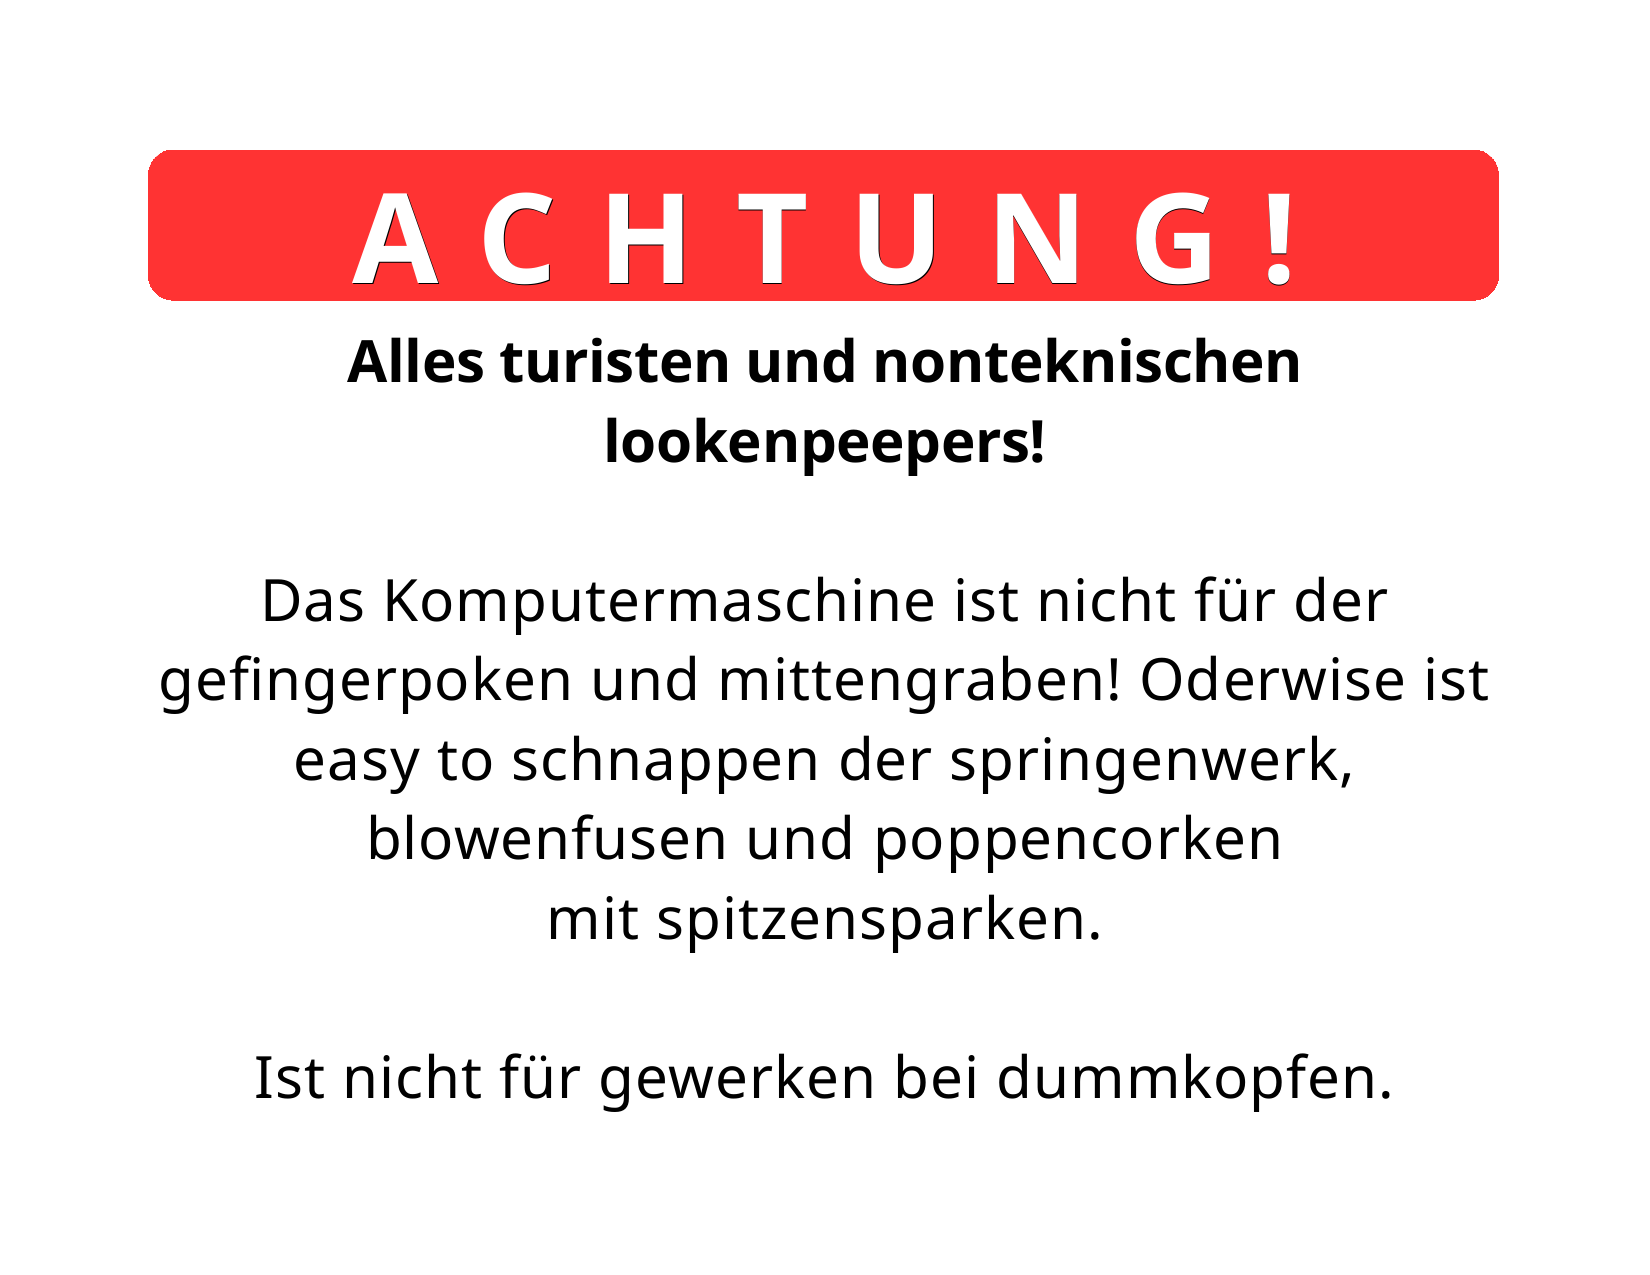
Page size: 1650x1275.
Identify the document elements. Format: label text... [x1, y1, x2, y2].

text Ist nicht für gewerken bei dummkopfen. [150, 1036, 1500, 1115]
text Alles turisten und nonteknischen lookenpeepers! [150, 320, 1500, 479]
text mit spitzensparken. [150, 877, 1500, 956]
text ACHTUNG! [150, 150, 1500, 320]
text Das Komputermaschine ist nicht für der gefingerpoken und mittengraben! Oderwise ist easy to schnappen der springenwerk, blowenfusen und poppencorken [150, 559, 1500, 877]
